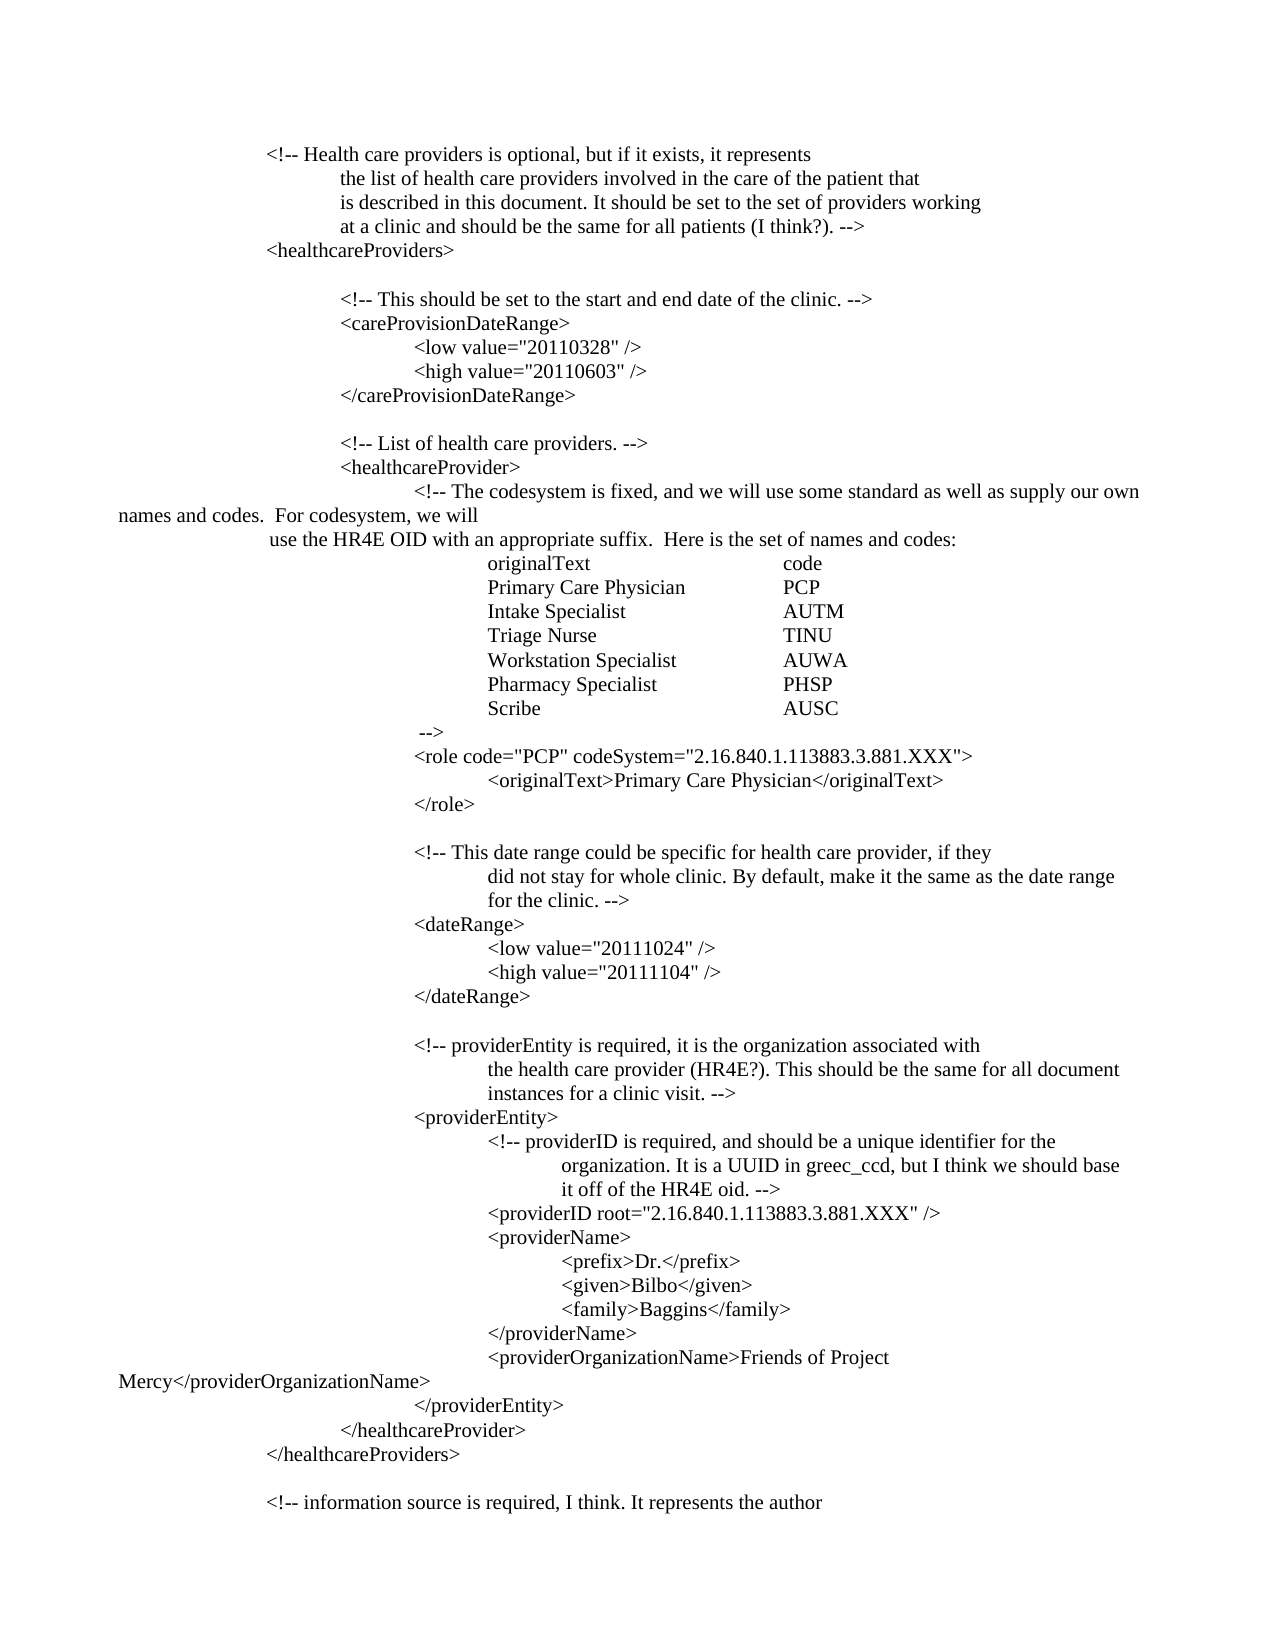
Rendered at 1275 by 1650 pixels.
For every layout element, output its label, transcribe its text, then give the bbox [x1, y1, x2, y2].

text </careProvisionDateRange> [118, 383, 1157, 407]
text <high value="20111104" /> [118, 960, 1157, 984]
text <!-- This should be set to the start and end date of the clinic. --> [118, 287, 1157, 311]
text <low value="20111024" /> [118, 936, 1157, 960]
text <providerEntity> [118, 1105, 1157, 1129]
text <!-- List of health care providers. --> [118, 431, 1157, 455]
text <careProvisionDateRange> [118, 311, 1157, 335]
text <healthcareProviders> [118, 238, 1157, 262]
text Primary Care Physician PCP [118, 575, 1157, 599]
text Triage Nurse TINU [118, 623, 1157, 647]
text <!-- Health care providers is optional, but if it exists, it represents [118, 142, 1157, 166]
text Scribe AUSC [118, 696, 1157, 720]
text <providerName> [118, 1225, 1157, 1249]
text <!-- This date range could be specific for health care provider, if they [118, 840, 1157, 864]
text it off of the HR4E oid. --> [118, 1177, 1157, 1201]
text instances for a clinic visit. --> [118, 1081, 1157, 1105]
text is described in this document. It should be set to the set of providers working [118, 190, 1157, 214]
text <!-- providerEntity is required, it is the organization associated with [118, 1032, 1157, 1057]
text <!-- providerID is required, and should be a unique identifier for the [118, 1129, 1157, 1153]
text <healthcareProvider> [118, 455, 1157, 479]
text <prefix>Dr.</prefix> [118, 1249, 1157, 1273]
text </role> [118, 792, 1157, 816]
text <given>Bilbo</given> [118, 1273, 1157, 1297]
text <!-- The codesystem is fixed, and we will use some standard as well as supply our own names and codes. For codesystem, we will [118, 479, 1157, 527]
text <low value="20110328" /> [118, 335, 1157, 359]
text </providerName> [118, 1321, 1157, 1345]
text </dateRange> [118, 984, 1157, 1008]
text for the clinic. --> [118, 888, 1157, 912]
text <originalText>Primary Care Physician</originalText> [118, 768, 1157, 792]
text use the HR4E OID with an appropriate suffix. Here is the set of names and codes: [118, 527, 1157, 551]
text </healthcareProviders> [118, 1442, 1157, 1466]
text <providerID root="2.16.840.1.113883.3.881.XXX" /> [118, 1201, 1157, 1225]
text <providerOrganizationName>Friends of Project Mercy</providerOrganizationName> [118, 1345, 1157, 1393]
text <role code="PCP" codeSystem="2.16.840.1.113883.3.881.XXX"> [118, 744, 1157, 768]
text originalText code [118, 551, 1157, 575]
text organization. It is a UUID in greec_ccd, but I think we should base [118, 1153, 1157, 1177]
text the health care provider (HR4E?). This should be the same for all document [118, 1057, 1157, 1081]
text <family>Baggins</family> [118, 1297, 1157, 1321]
text Workstation Specialist AUWA [118, 647, 1157, 672]
text <high value="20110603" /> [118, 359, 1157, 383]
text </providerEntity> [118, 1393, 1157, 1417]
text --> [118, 720, 1157, 744]
text did not stay for whole clinic. By default, make it the same as the date range [118, 864, 1157, 888]
text </healthcareProvider> [118, 1417, 1157, 1442]
text the list of health care providers involved in the care of the patient that [118, 166, 1157, 190]
text <dateRange> [118, 912, 1157, 936]
text at a clinic and should be the same for all patients (I think?). --> [118, 214, 1157, 238]
text Pharmacy Specialist PHSP [118, 672, 1157, 696]
text <!-- information source is required, I think. It represents the author [118, 1490, 1157, 1514]
text Intake Specialist AUTM [118, 599, 1157, 623]
